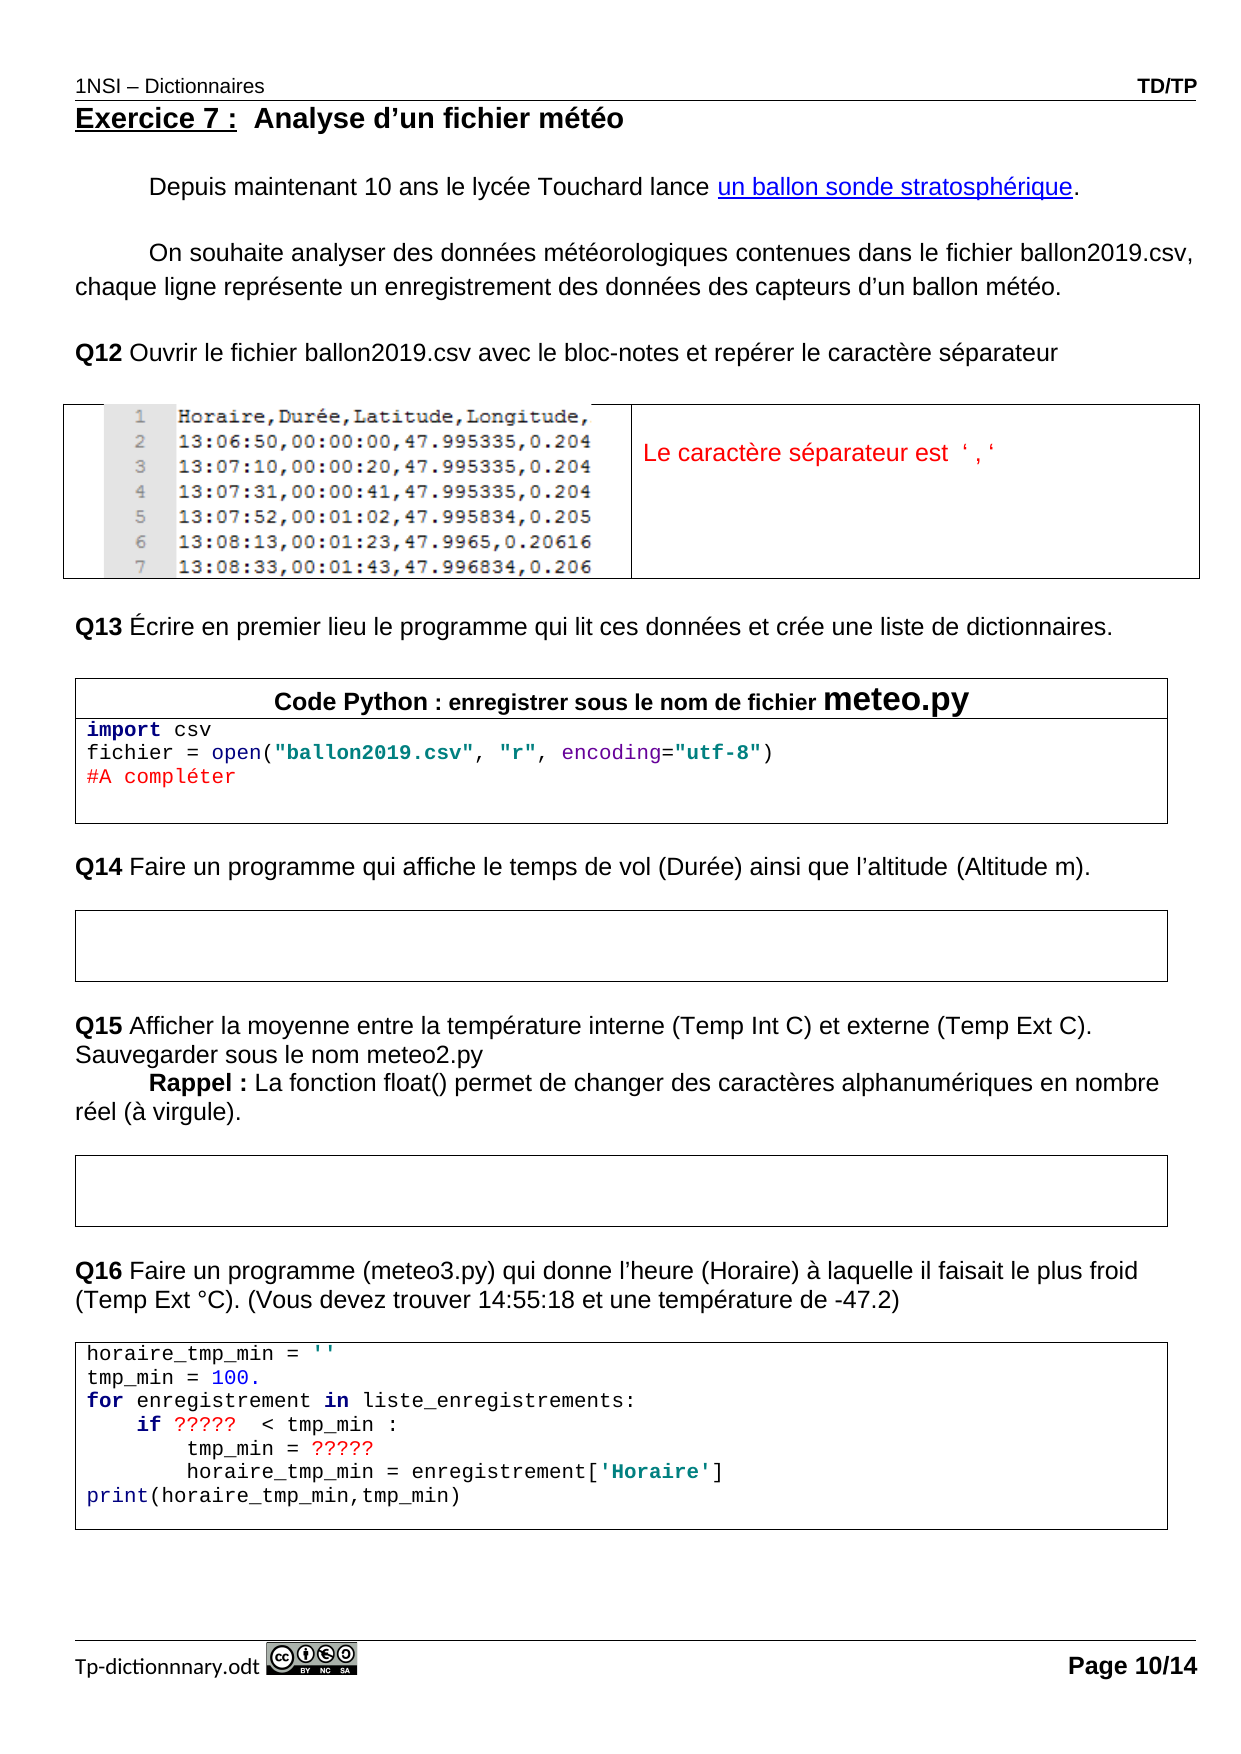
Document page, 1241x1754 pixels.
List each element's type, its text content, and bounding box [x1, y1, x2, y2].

table_header [76, 911, 1167, 981]
text Q12 Ouvrir le fichier ballon2019.csv avec le bloc-notes et repérer le caractère séparateur [75, 337, 1196, 366]
text Q16 Faire un programme (meteo3.py) qui donne l’heure (Horaire) à laquelle il faisait le plus froid (Temp Ext °C). (Vous devez trouver 14:55:18 et une température de -47.2) [75, 1256, 1196, 1313]
table_header [592, 405, 631, 578]
table_header horaire_tmp_min = '' tmp_min = 100. for enregistrement in liste_enregistrements: if ????? < tmp_min : tmp_min = ????? horaire_tmp_min = enregistrement['Horaire'] print(horaire_tmp_min,tmp_min) [76, 1343, 1167, 1529]
table_header Code Python : enregistrer sous le nom de fichier meteo.py [76, 679, 1167, 718]
text Q14 Faire un programme qui affiche le temps de vol (Durée) ainsi que l’altitude (Altitude m). [75, 852, 1196, 881]
table_cell import csv fichier = open("ballon2019.csv", "r", encoding="utf-8") #A compléter [76, 719, 1167, 823]
text Exercice 7 : Analyse d’un fichier météo [75, 101, 1196, 134]
table_header [64, 405, 103, 578]
text Rappel : La fonction float() permet de changer des caractères alphanumériques en nombre réel (à virgule). [75, 1068, 1196, 1126]
picture [103, 404, 592, 578]
text On souhaite analyser des données météorologiques contenues dans le fichier ballon2019.csv, chaque ligne représente un enregistrement des données des capteurs d’un ballon météo. [75, 238, 1196, 300]
table_header Le caractère séparateur est ‘ , ‘ [632, 405, 1199, 578]
text Depuis maintenant 10 ans le lycée Touchard lance un ballon sonde stratosphérique. [75, 172, 1196, 201]
picture [266, 1642, 358, 1675]
table_header [76, 1156, 1167, 1226]
text Q13 Écrire en premier lieu le programme qui lit ces données et crée une liste de dictionnaires. [75, 612, 1196, 641]
text Q15 Afficher la moyenne entre la température interne (Temp Int C) et externe (Temp Ext C). Sauvegarder sous le nom meteo2.py [75, 1011, 1196, 1068]
